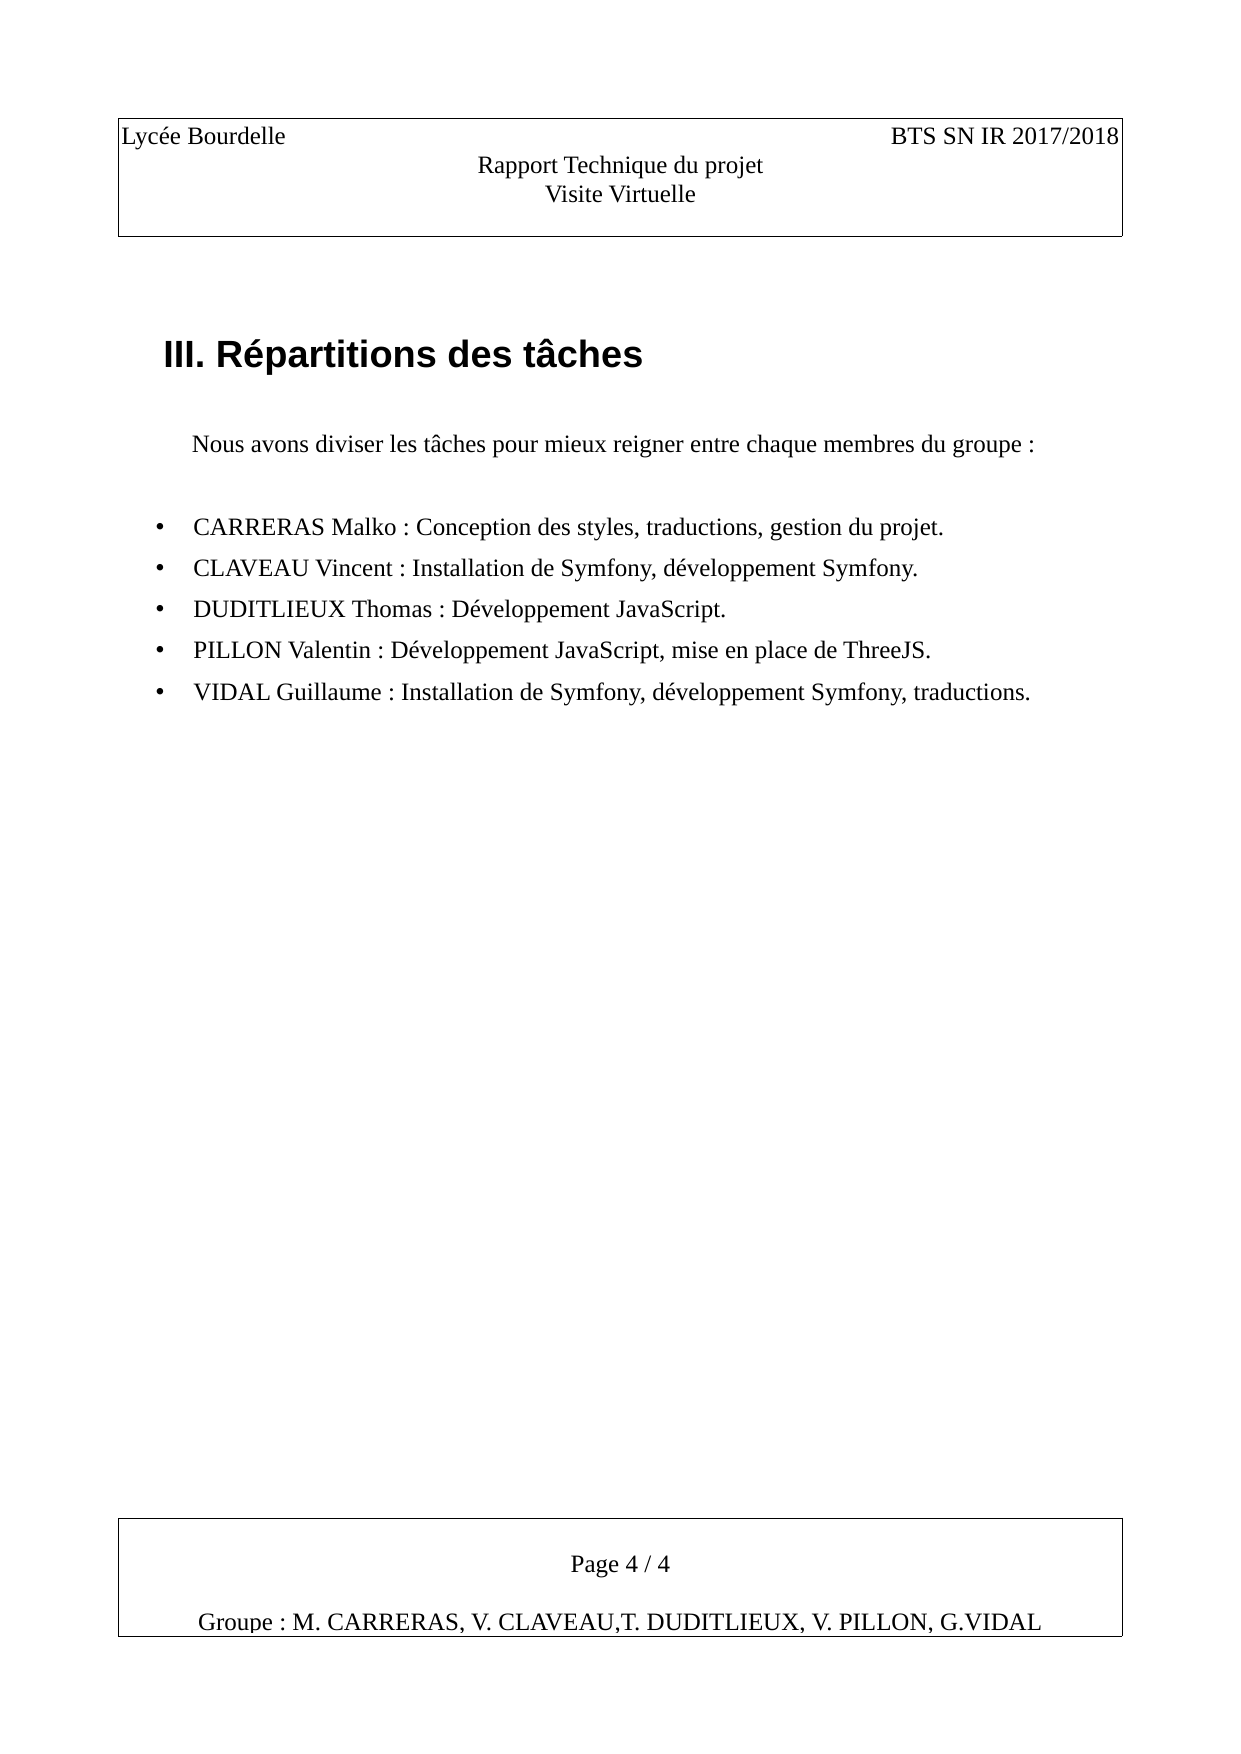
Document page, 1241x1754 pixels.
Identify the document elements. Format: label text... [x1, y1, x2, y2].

list VIDAL Guillaume : Installation de Symfony, développement Symfony, traductions. [156, 677, 1122, 706]
list CLAVEAU Vincent : Installation de Symfony, développement Symfony. [156, 553, 1122, 582]
list PILLON Valentin : Développement JavaScript, mise en place de ThreeJS. [156, 636, 1122, 664]
text Nous avons diviser les tâches pour mieux reigner entre chaque membres du groupe : [118, 429, 1122, 458]
list DUDITLIEUX Thomas : Développement JavaScript. [156, 594, 1122, 623]
list CARRERAS Malko : Conception des styles, traductions, gestion du projet. [156, 512, 1122, 541]
subtitle III. Répartitions des tâches [118, 332, 1122, 376]
